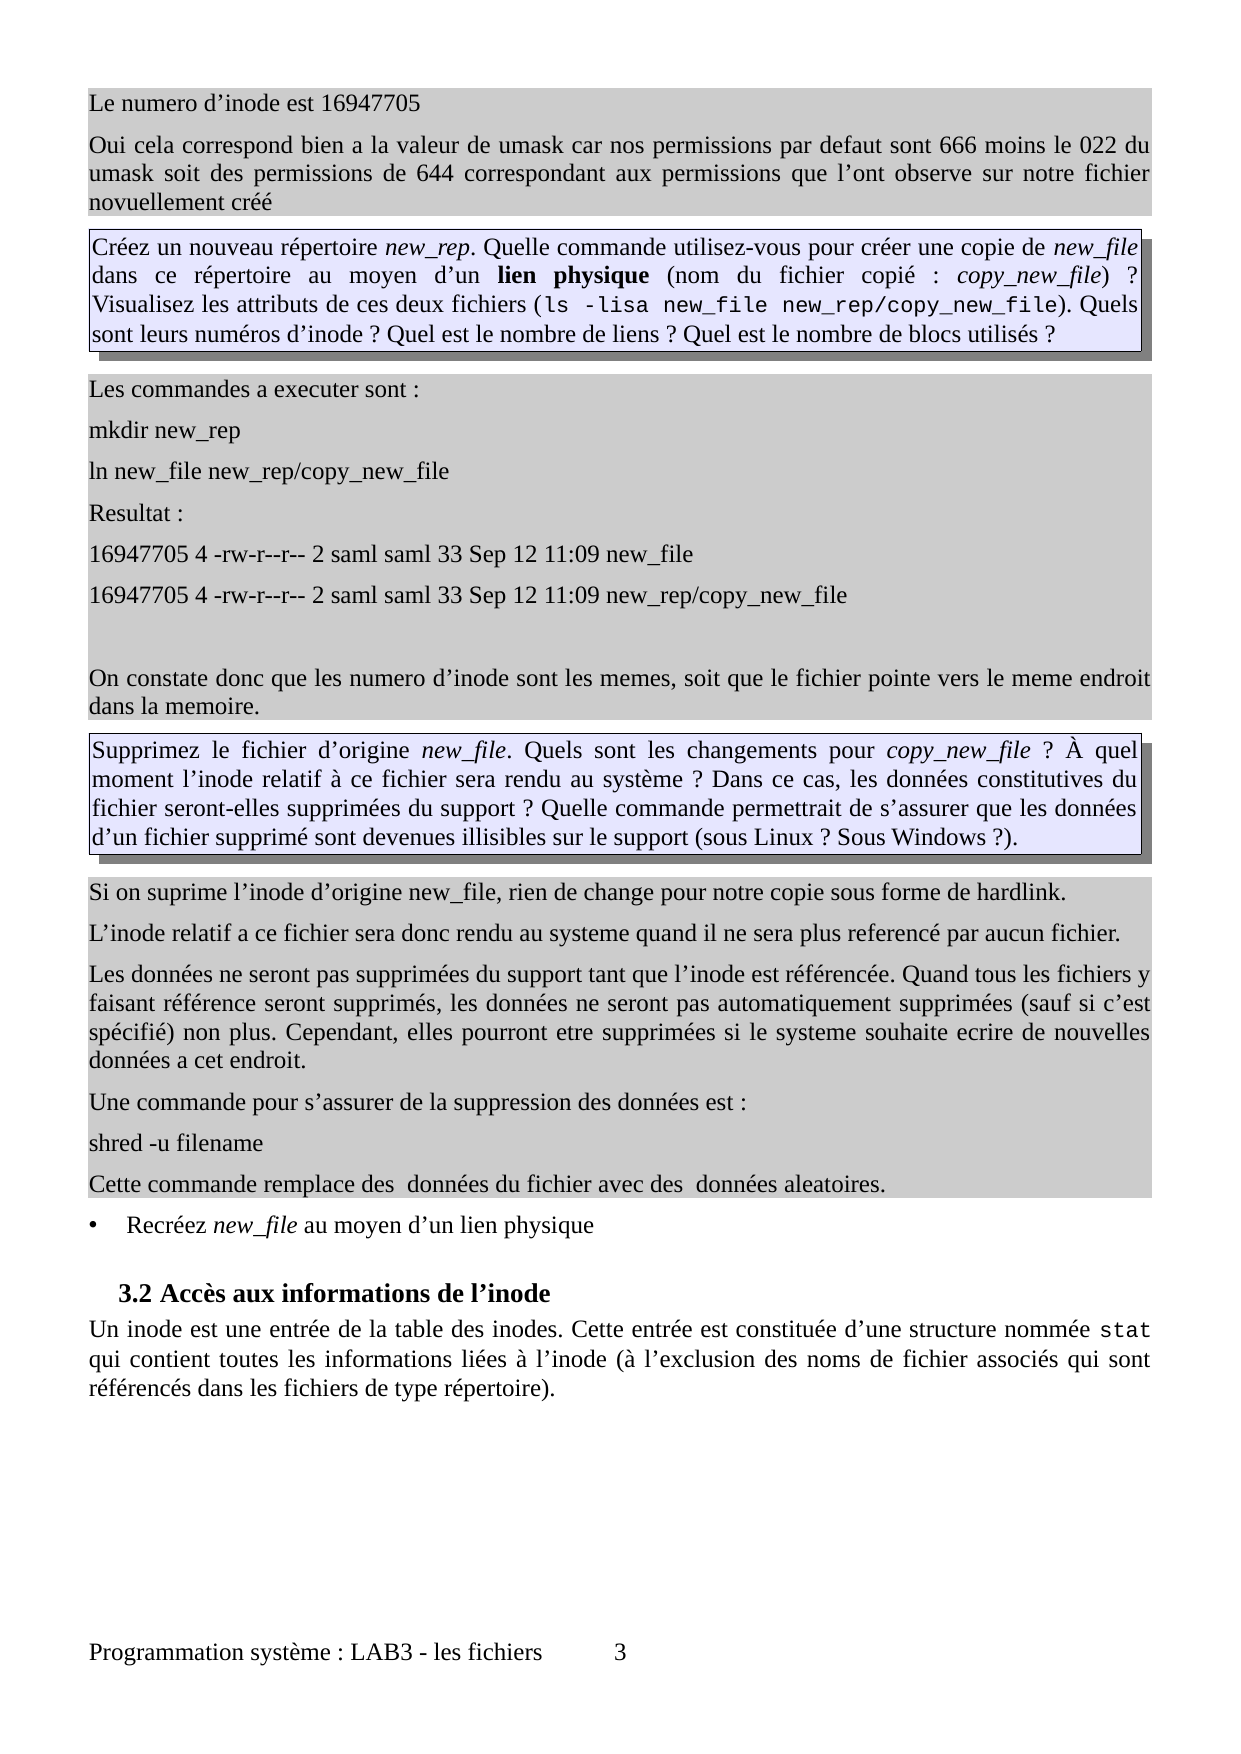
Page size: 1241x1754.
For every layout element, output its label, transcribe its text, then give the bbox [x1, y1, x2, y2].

text 16947705 4 -rw-r--r-- 2 saml saml 33 Sep 12 11:09 new_rep/copy_new_file [88, 580, 1152, 609]
text Oui cela correspond bien a la valeur de umask car nos permissions par defaut sont 666 moins le 022 du umask soit des permissions de 644 correspondant aux permissions que l’ont observe sur notre fichier novuellement créé [88, 130, 1152, 216]
text 16947705 4 -rw-r--r-- 2 saml saml 33 Sep 12 11:09 new_file [88, 539, 1152, 568]
text Les commandes a executer sont : [88, 374, 1152, 403]
subtitle Accès aux informations de l’inode [118, 1277, 1152, 1308]
text Les données ne seront pas supprimées du support tant que l’inode est référencée. Quand tous les fichiers y faisant référence seront supprimés, les données ne seront pas automatiquement supprimées (sauf si c’est spécifié) non plus. Cependant, elles pourront etre supprimées si le systeme souhaite ecrire de nouvelles données a cet endroit. [88, 959, 1152, 1074]
text Resultat : [88, 498, 1152, 526]
text Si on suprime l’inode d’origine new_file, rien de change pour notre copie sous forme de hardlink. [88, 877, 1152, 906]
text Cette commande remplace des données du fichier avec des données aleatoires. [88, 1169, 1152, 1198]
text Créez un nouveau répertoire new_rep. Quelle commande utilisez-vous pour créer une copie de new_file dans ce répertoire au moyen d’un lien physique (nom du fichier copié : copy_new_file) ? Visualisez les attributs de ces deux fichiers (ls -lisa new_file new_rep/copy_new_file). Quels sont leurs numéros d’inode ? Quel est le nombre de liens ? Quel est le nombre de blocs utilisés ? [90, 230, 1141, 351]
text Supprimez le fichier d’origine new_file. Quels sont les changements pour copy_new_file ? À quel moment l’inode relatif à ce fichier sera rendu au système ? Dans ce cas, les données constitutives du fichier seront-elles supprimées du support ? Quelle commande permettrait de s’assurer que les données d’un fichier supprimé sont devenues illisibles sur le support (sous Linux ? Sous Windows ?). [90, 734, 1141, 854]
text On constate donc que les numero d’inode sont les memes, soit que le fichier pointe vers le meme endroit dans la memoire. [88, 663, 1152, 720]
text mkdir new_rep [88, 415, 1152, 444]
text Le numero d’inode est 16947705 [88, 88, 1152, 117]
text Un inode est une entrée de la table des inodes. Cette entrée est constituée d’une structure nommée stat qui contient toutes les informations liées à l’inode (à l’exclusion des noms de fichier associés qui sont référencés dans les fichiers de type répertoire). [88, 1314, 1152, 1402]
text Une commande pour s’assurer de la suppression des données est : [88, 1087, 1152, 1116]
list Recréez new_file au moyen d’un lien physique [88, 1211, 1152, 1239]
text L’inode relatif a ce fichier sera donc rendu au systeme quand il ne sera plus referencé par aucun fichier. [88, 918, 1152, 947]
text shred -u filename [88, 1128, 1152, 1157]
text ln new_file new_rep/copy_new_file [88, 456, 1152, 485]
